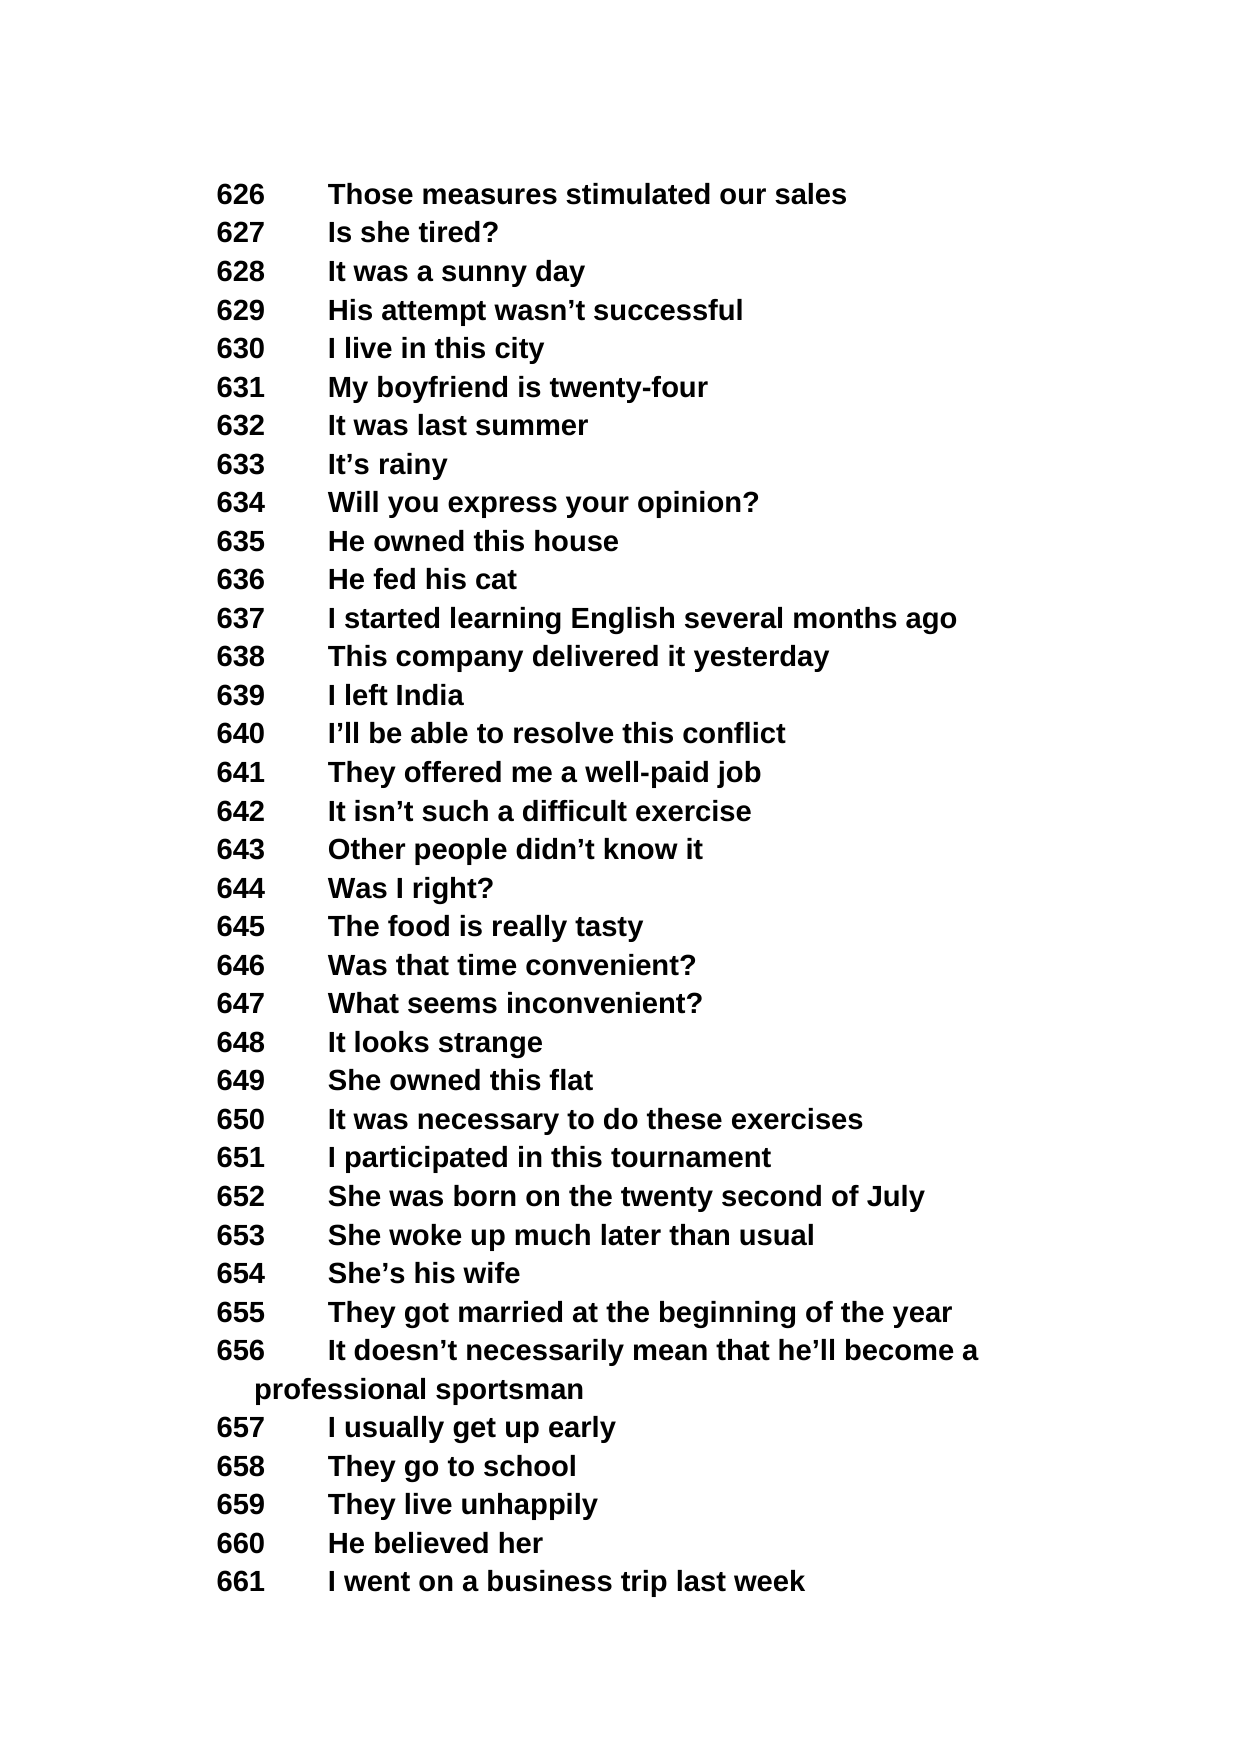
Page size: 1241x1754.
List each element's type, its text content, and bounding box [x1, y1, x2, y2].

list What seems inconvenient? [216, 986, 1149, 1020]
list She woke up much later than usual [216, 1217, 1149, 1251]
list It was necessary to do these exercises [216, 1102, 1149, 1135]
list They offered me a well-paid job [216, 755, 1149, 788]
list He fed his cat [216, 562, 1149, 596]
list It looks strange [216, 1025, 1149, 1058]
list She’s his wife [216, 1256, 1149, 1289]
list She owned this flat [216, 1063, 1149, 1097]
list It was last summer [216, 408, 1149, 442]
list I’ll be able to resolve this conflict [216, 716, 1149, 750]
list I started learning English several months ago [216, 601, 1149, 634]
list My boyfriend is twenty-four [216, 369, 1149, 403]
list He owned this house [216, 524, 1149, 557]
list I live in this city [216, 331, 1149, 364]
list They live unhappily [216, 1487, 1149, 1521]
list Those measures stimulated our sales [216, 177, 1149, 210]
list I usually get up early [216, 1410, 1149, 1444]
list I participated in this tournament [216, 1140, 1149, 1174]
list It isn’t such a difficult exercise [216, 793, 1149, 827]
list Other people didn’t know it [216, 832, 1149, 866]
list I left India [216, 678, 1149, 711]
list He believed her [216, 1526, 1149, 1559]
list It was a sunny day [216, 254, 1149, 287]
list Was I right? [216, 871, 1149, 904]
list This company delivered it yesterday [216, 639, 1149, 673]
list It doesn’t necessarily mean that he’ll become a professional sportsman [216, 1333, 1149, 1405]
list Was that time convenient? [216, 948, 1149, 981]
list The food is really tasty [216, 909, 1149, 943]
list Will you express your opinion? [216, 485, 1149, 519]
list I went on a business trip last week [216, 1564, 1149, 1598]
list It’s rainy [216, 447, 1149, 480]
list They got married at the beginning of the year [216, 1294, 1149, 1328]
list They go to school [216, 1449, 1149, 1482]
list His attempt wasn’t successful [216, 292, 1149, 326]
list Is she tired? [216, 215, 1149, 249]
list She was born on the twenty second of July [216, 1179, 1149, 1212]
